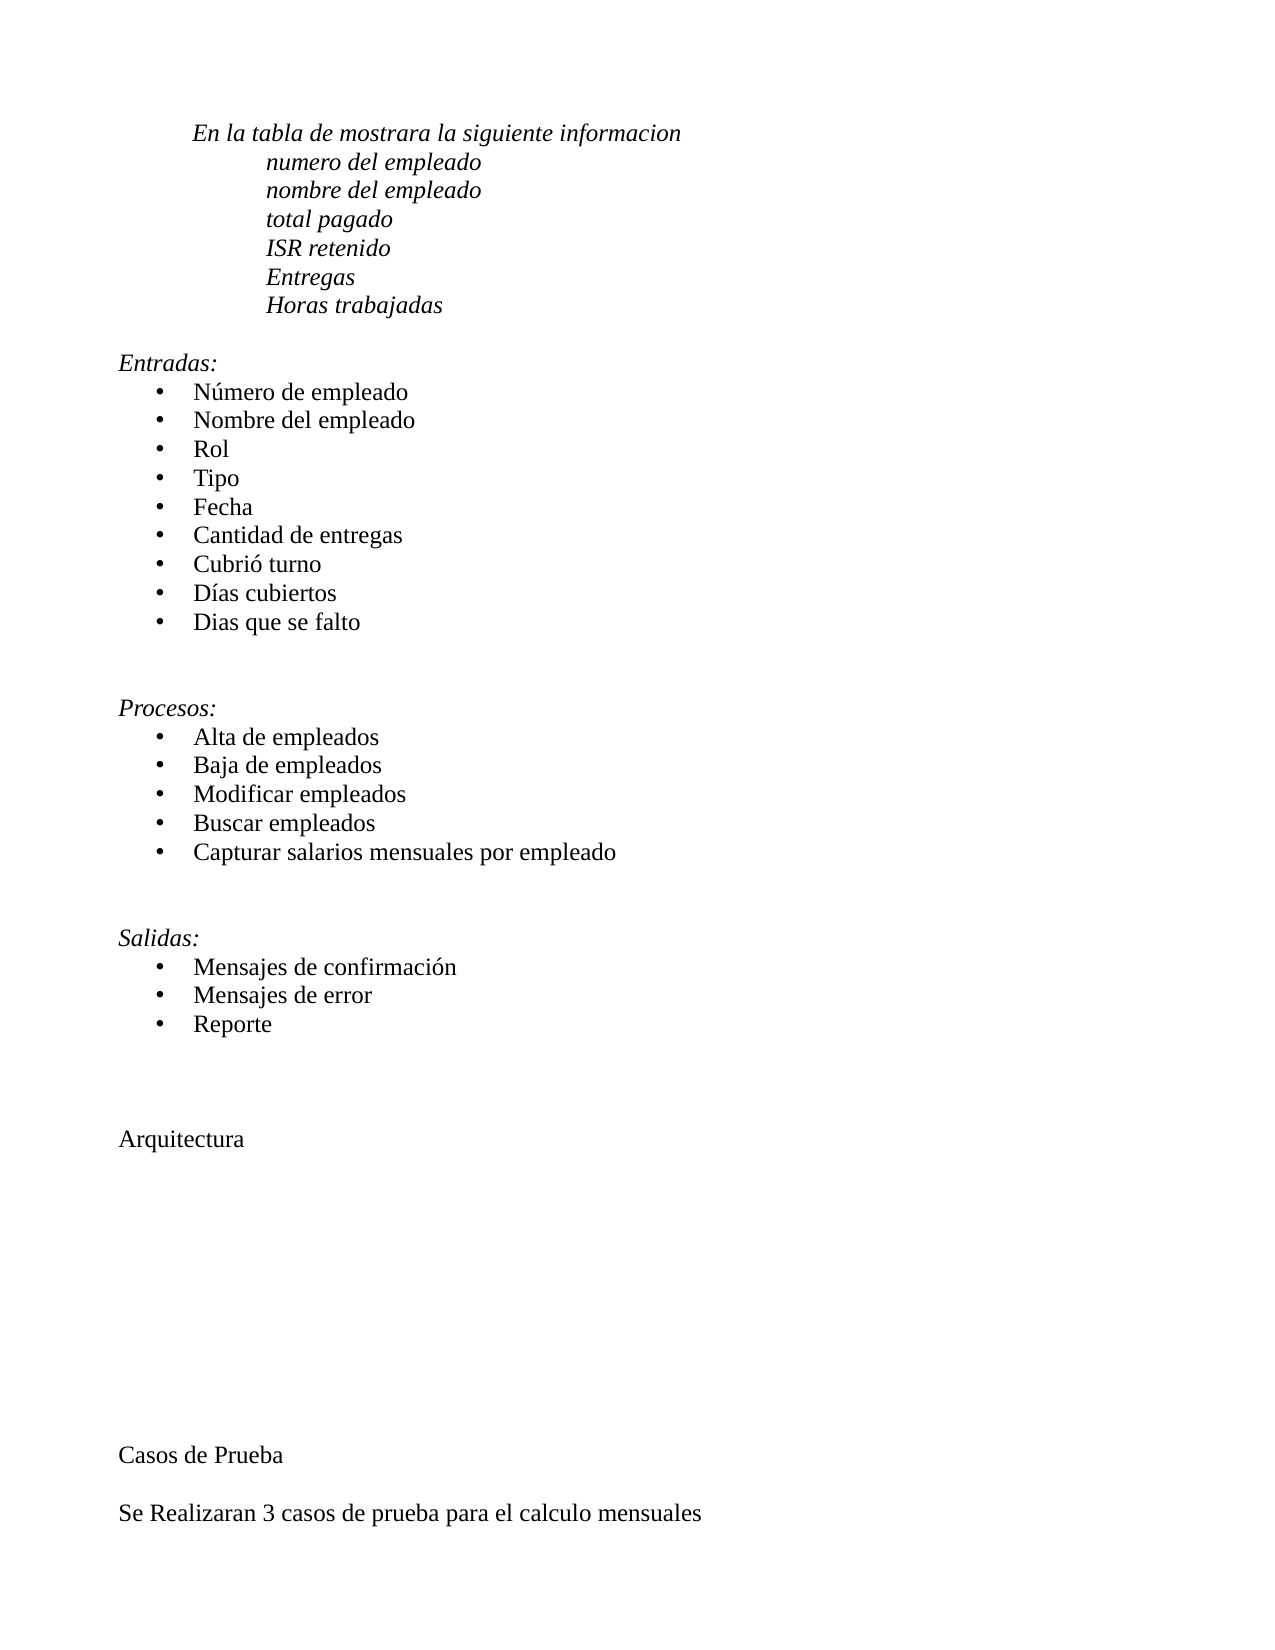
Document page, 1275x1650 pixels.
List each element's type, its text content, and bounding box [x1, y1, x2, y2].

list Dias que se falto [156, 607, 1157, 636]
list Mensajes de error [156, 981, 1157, 1009]
list Modificar empleados [156, 779, 1157, 808]
list Rol [156, 434, 1157, 463]
list Reporte [156, 1009, 1157, 1038]
text numero del empleado [118, 147, 1157, 176]
text Se Realizaran 3 casos de prueba para el calculo mensuales [118, 1498, 1157, 1527]
text Salidas: [118, 923, 1157, 952]
list Número de empleado [156, 377, 1157, 406]
list Cantidad de entregas [156, 521, 1157, 549]
text Entradas: [118, 348, 1157, 377]
text En la tabla de mostrara la siguiente informacion [118, 118, 1157, 147]
text total pagado [118, 204, 1157, 233]
text Procesos: [118, 693, 1157, 722]
list Capturar salarios mensuales por empleado [156, 837, 1157, 866]
list Cubrió turno [156, 549, 1157, 578]
list Alta de empleados [156, 722, 1157, 751]
text nombre del empleado [118, 176, 1157, 204]
list Nombre del empleado [156, 406, 1157, 434]
text ISR retenido [118, 233, 1157, 262]
list Tipo [156, 463, 1157, 492]
list Fecha [156, 492, 1157, 521]
text Casos de Prueba [118, 1441, 1157, 1469]
text Entregas [118, 262, 1157, 291]
text Arquitectura [118, 1124, 1157, 1153]
text Horas trabajadas [118, 291, 1157, 319]
list Mensajes de confirmación [156, 952, 1157, 981]
list Baja de empleados [156, 751, 1157, 779]
list Buscar empleados [156, 808, 1157, 837]
list Días cubiertos [156, 578, 1157, 607]
